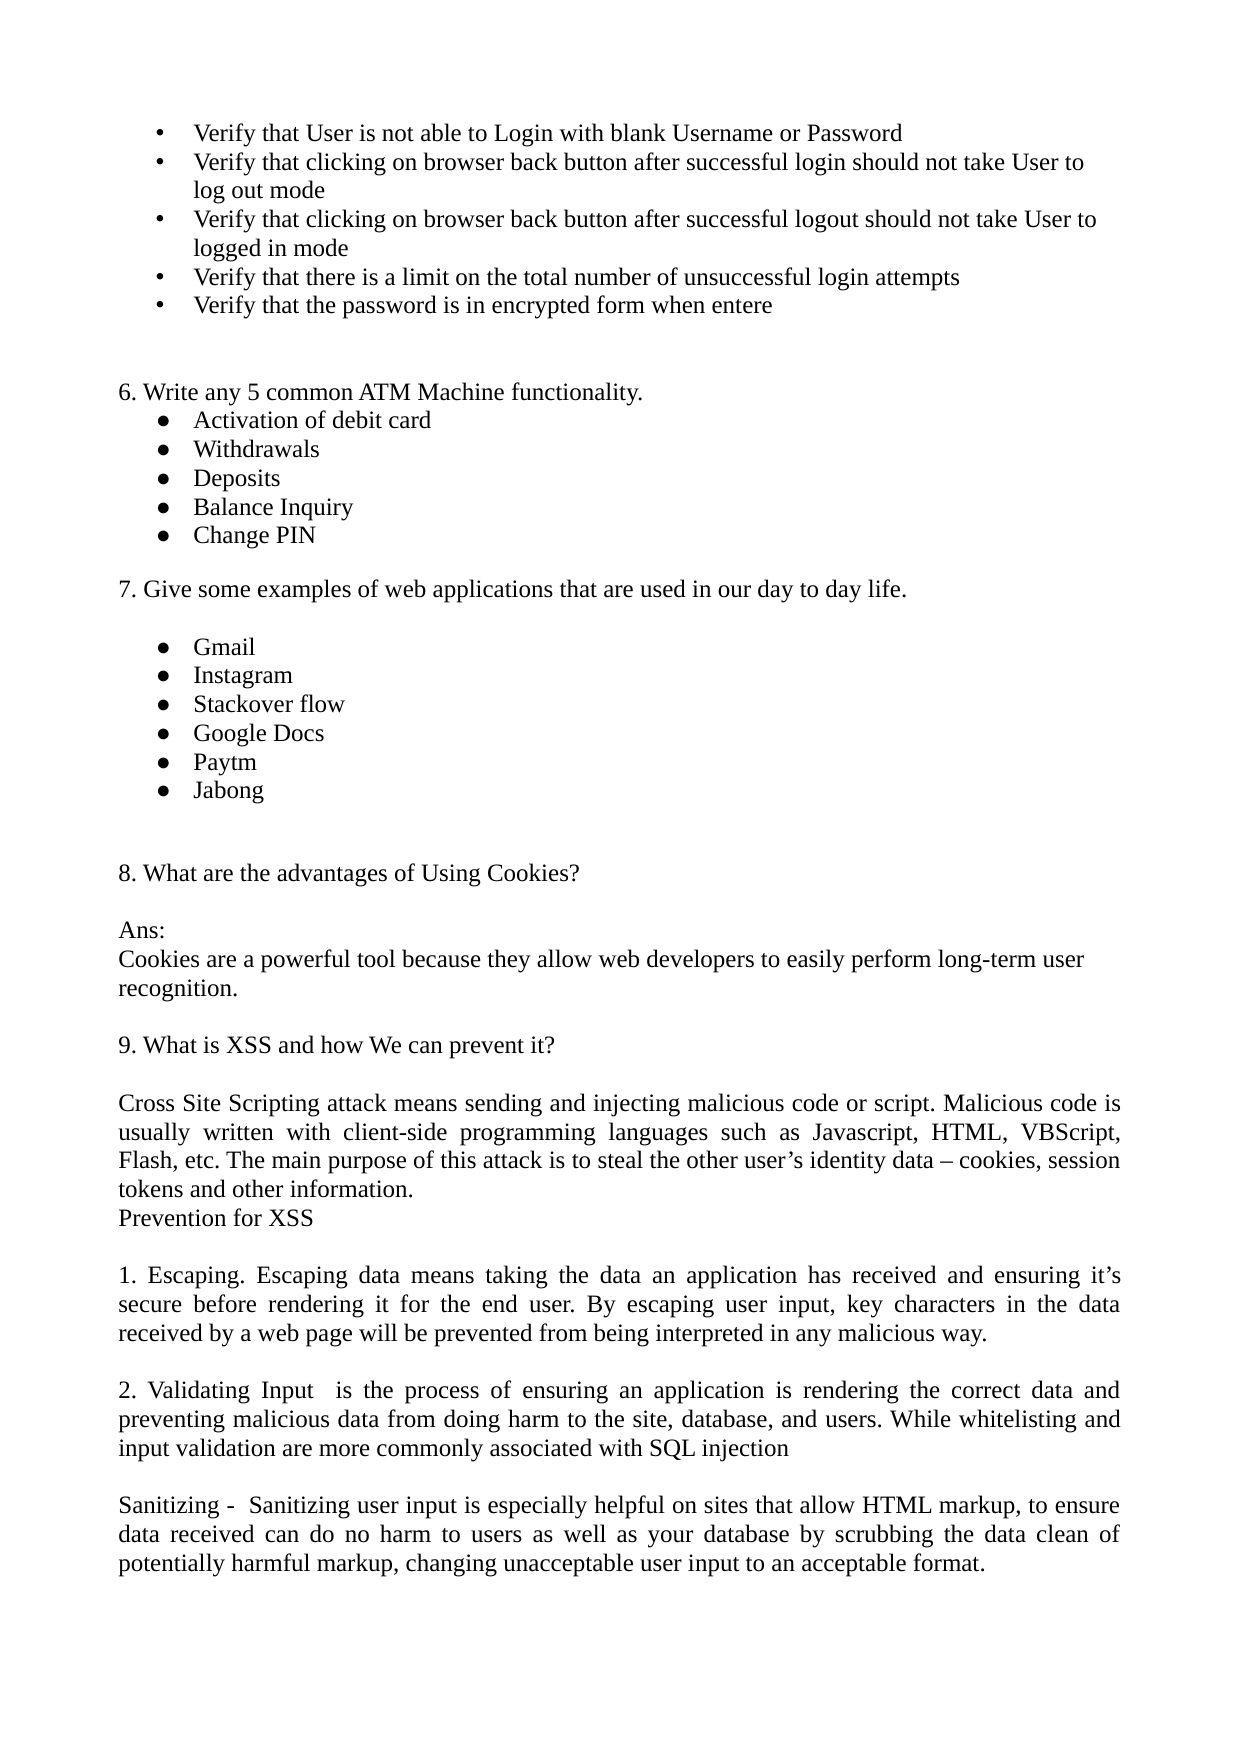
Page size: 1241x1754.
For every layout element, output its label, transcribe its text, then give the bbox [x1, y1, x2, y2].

list Google Docs [156, 718, 1122, 747]
text Cookies are a powerful tool because they allow web developers to easily perform long-term user recognition. [118, 944, 1122, 1002]
text 6. Write any 5 common ATM Machine functionality. [118, 377, 1122, 406]
list Stackover flow [156, 689, 1122, 718]
list Paytm [156, 747, 1122, 776]
text 2. Validating Input is the process of ensuring an application is rendering the correct data and preventing malicious data from doing harm to the site, database, and users. While whitelisting and input validation are more commonly associated with SQL injection [118, 1376, 1122, 1462]
list Instagram [156, 661, 1122, 689]
list Verify that the password is in encrypted form when entere [156, 291, 1122, 319]
list Verify that clicking on browser back button after successful login should not take User to log out mode [156, 147, 1122, 204]
text 1. Escaping. Escaping data means taking the data an application has received and ensuring it’s secure before rendering it for the end user. By escaping user input, key characters in the data received by a web page will be prevented from being interpreted in any malicious way. [118, 1261, 1122, 1347]
text Sanitizing - Sanitizing user input is especially helpful on sites that allow HTML markup, to ensure data received can do no harm to users as well as your database by scrubbing the data clean of potentially harmful markup, changing unacceptable user input to an acceptable format. [118, 1491, 1122, 1577]
list Deposits [156, 463, 1122, 492]
text 7. Give some examples of web applications that are used in our day to day life. [118, 574, 1122, 603]
list Change PIN [156, 521, 1122, 549]
list Gmail [156, 632, 1122, 661]
list Jabong [156, 776, 1122, 804]
text Cross Site Scripting attack means sending and injecting malicious code or script. Malicious code is usually written with client-side programming languages such as Javascript, HTML, VBScript, Flash, etc. The main purpose of this attack is to steal the other user’s identity data – cookies, session tokens and other information. [118, 1088, 1122, 1203]
text Prevention for XSS [118, 1203, 1122, 1232]
list Verify that there is a limit on the total number of unsuccessful login attempts [156, 262, 1122, 291]
list Withdrawals [156, 434, 1122, 463]
list Balance Inquiry [156, 492, 1122, 521]
text 9. What is XSS and how We can prevent it? [118, 1031, 1122, 1059]
text Ans: [118, 916, 1122, 944]
list Activation of debit card [156, 406, 1122, 434]
text 8. What are the advantages of Using Cookies? [118, 858, 1122, 887]
list Verify that User is not able to Login with blank Username or Password [156, 118, 1122, 147]
list Verify that clicking on browser back button after successful logout should not take User to logged in mode [156, 204, 1122, 262]
